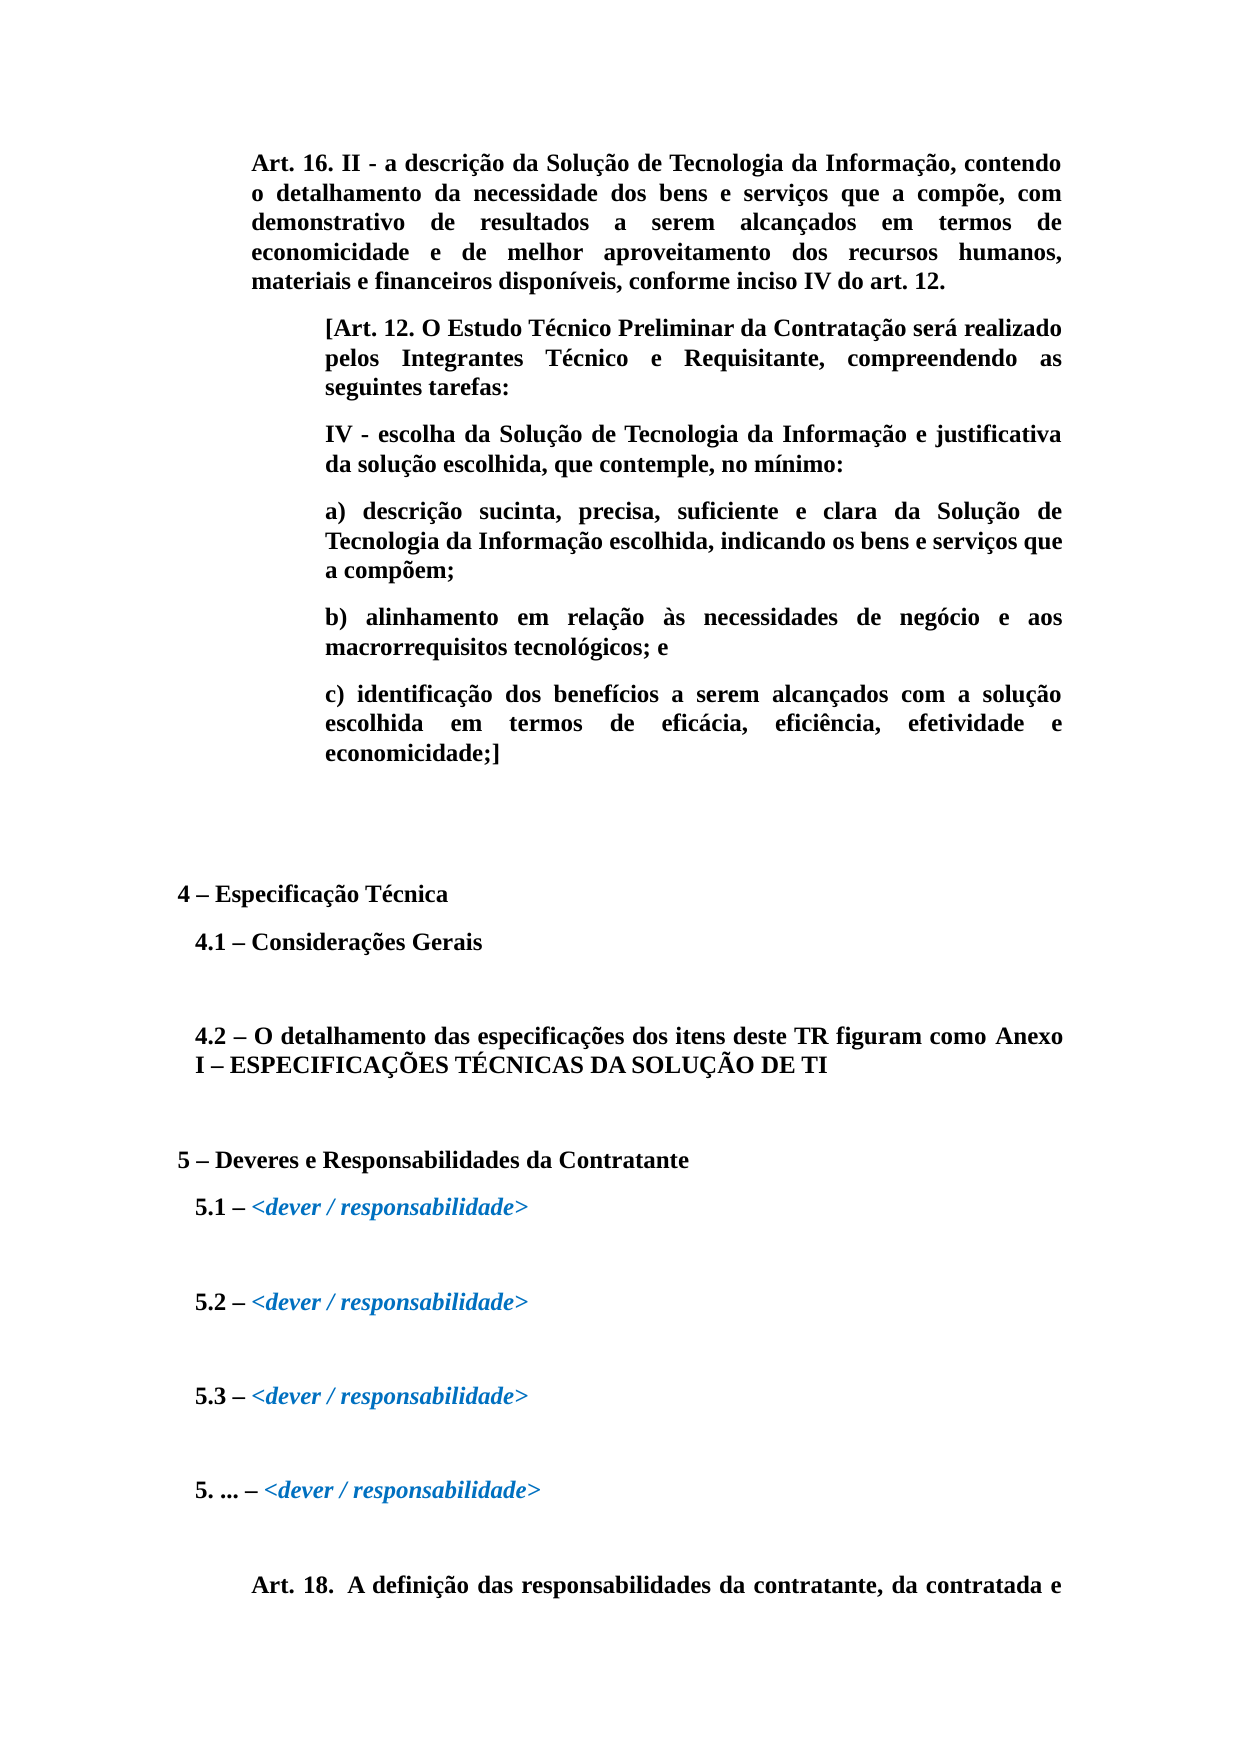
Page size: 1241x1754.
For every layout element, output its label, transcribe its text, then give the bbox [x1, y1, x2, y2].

text 5. ... – <dever / responsabilidade> [177, 1474, 1063, 1504]
text IV - escolha da Solução de Tecnologia da Informação e justificativa da solução escolhida, que contemple, no mínimo: [325, 419, 1063, 478]
text 5.3 – <dever / responsabilidade> [177, 1380, 1063, 1410]
text 4.2 – O detalhamento das especificações dos itens deste TR figuram como Anexo I – ESPECIFICAÇÕES TÉCNICAS DA SOLUÇÃO DE TI [177, 1020, 1063, 1079]
text Art. 16. II - a descrição da Solução de Tecnologia da Informação, contendo o detalhamento da necessidade dos bens e serviços que a compõe, com demonstrativo de resultados a serem alcançados em termos de economicidade e de melhor aproveitamento dos recursos humanos, materiais e financeiros disponíveis, conforme inciso IV do art. 12. [251, 148, 1063, 295]
text 5.2 – <dever / responsabilidade> [177, 1286, 1063, 1315]
text b) alinhamento em relação às necessidades de negócio e aos macrorrequisitos tecnológicos; e [325, 602, 1063, 661]
text 4.1 – Considerações Gerais [177, 926, 1063, 956]
text c) identificação dos benefícios a serem alcançados com a solução escolhida em termos de eficácia, eficiência, efetividade e economicidade;] [325, 678, 1063, 767]
text a) descrição sucinta, precisa, suficiente e clara da Solução de Tecnologia da Informação escolhida, indicando os bens e serviços que a compõem; [325, 496, 1063, 584]
text 5.1 – <dever / responsabilidade> [177, 1191, 1063, 1221]
text 4 – Especificação Técnica [177, 879, 1063, 908]
text 5 – Deveres e Responsabilidades da Contratante [177, 1144, 1063, 1174]
text [Art. 12. O Estudo Técnico Preliminar da Contratação será realizado pelos Integrantes Técnico e Requisitante, compreendendo as seguintes tarefas: [325, 313, 1063, 401]
text Art. 18. A definição das responsabilidades da contratante, da contratada e [251, 1569, 1063, 1598]
